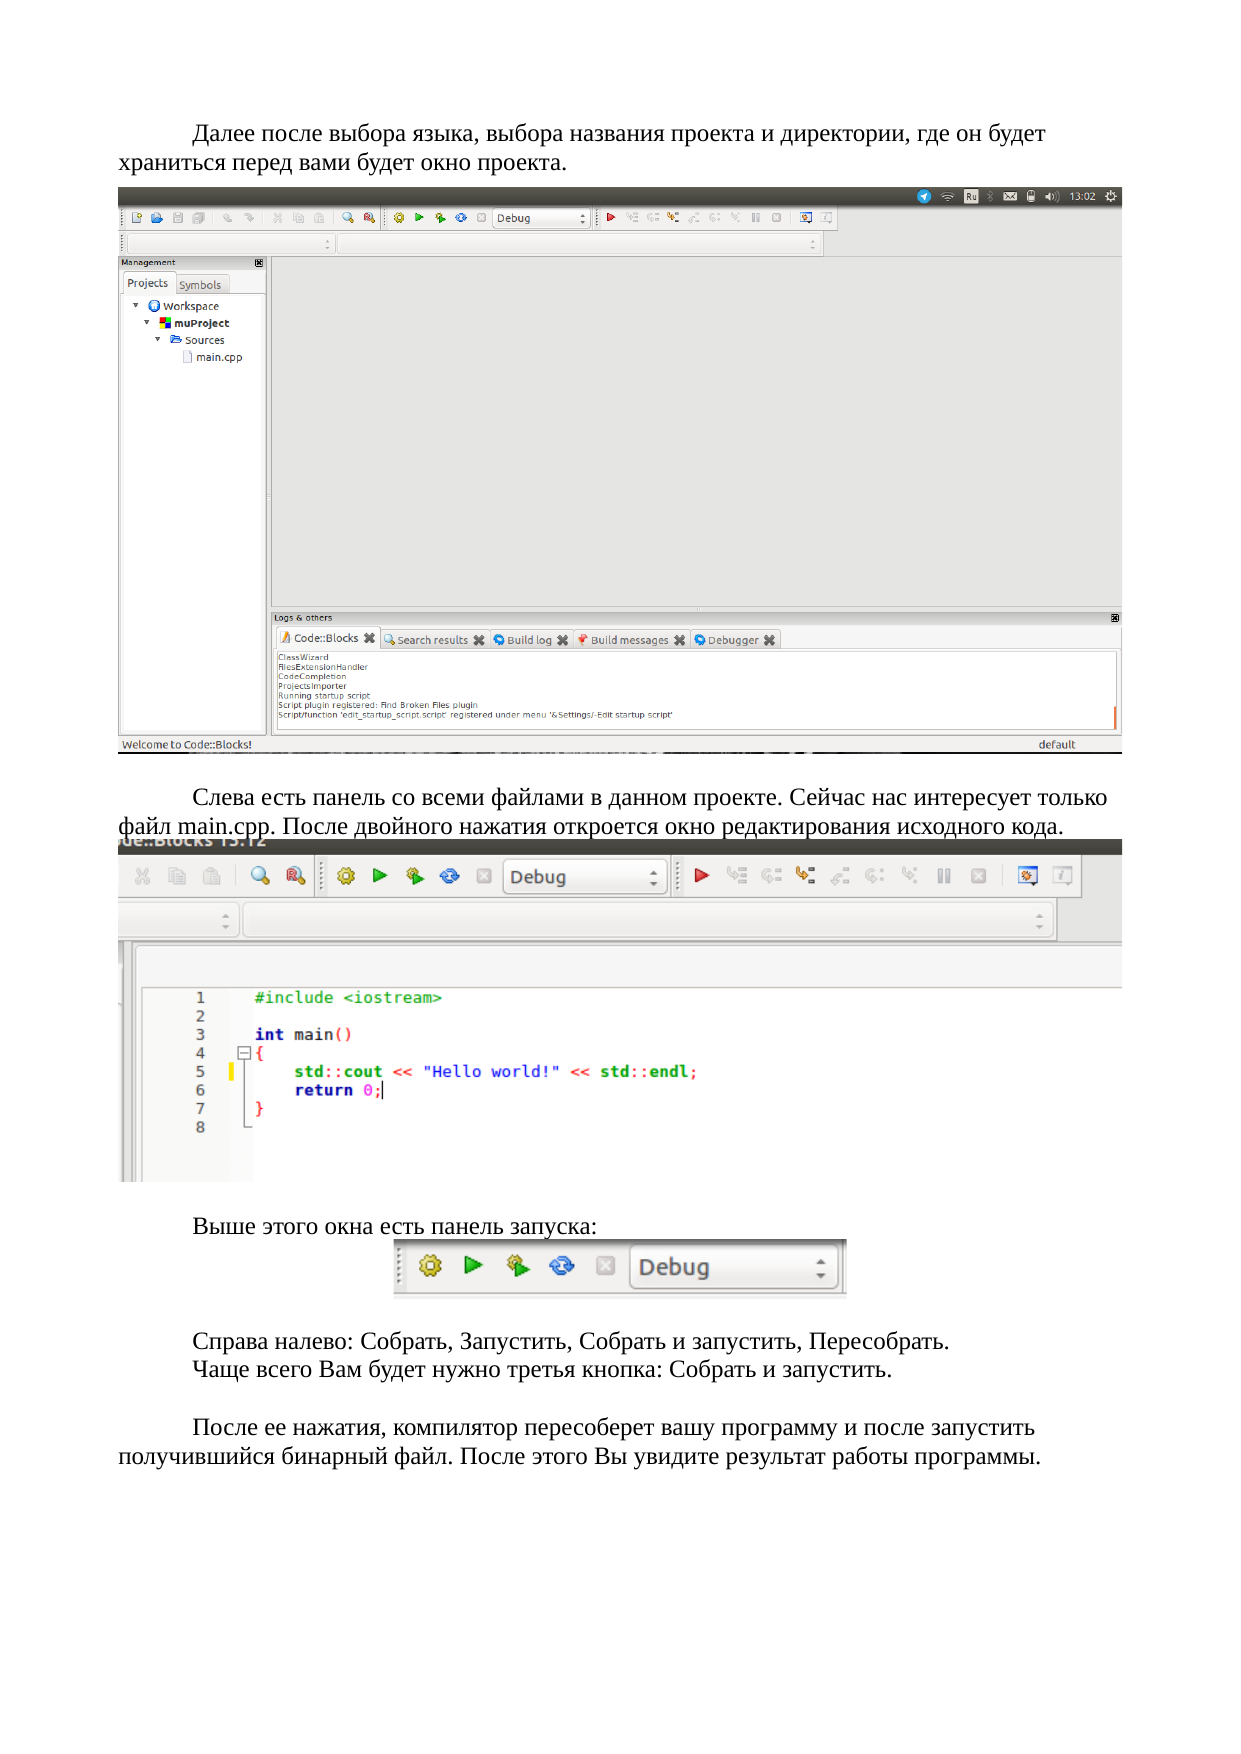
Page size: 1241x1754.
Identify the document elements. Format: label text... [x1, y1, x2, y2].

text Далее после выбора языка, выбора названия проекта и директории, где он будет храниться перед вами будет окно проекта. [118, 118, 1122, 176]
picture [118, 839, 1123, 1182]
text Выше этого окна есть панель запуска: [118, 1211, 1122, 1239]
text Чаще всего Вам будет нужно третья кнопка: Собрать и запустить. [118, 1354, 1122, 1383]
picture [118, 187, 1123, 754]
text Слева есть панель со всеми файлами в данном проекте. Сейчас нас интересует только файл main.cpp. После двойного нажатия откроется окно редактирования исходного кода. [118, 782, 1122, 839]
picture [393, 1239, 847, 1299]
text Справа налево: Собрать, Запустить, Собрать и запустить, Пересобрать. [118, 1326, 1122, 1354]
text После ее нажатия, компилятор пересоберет вашу программу и после запустить получившийся бинарный файл. После этого Вы увидите результат работы программы. [118, 1412, 1122, 1469]
